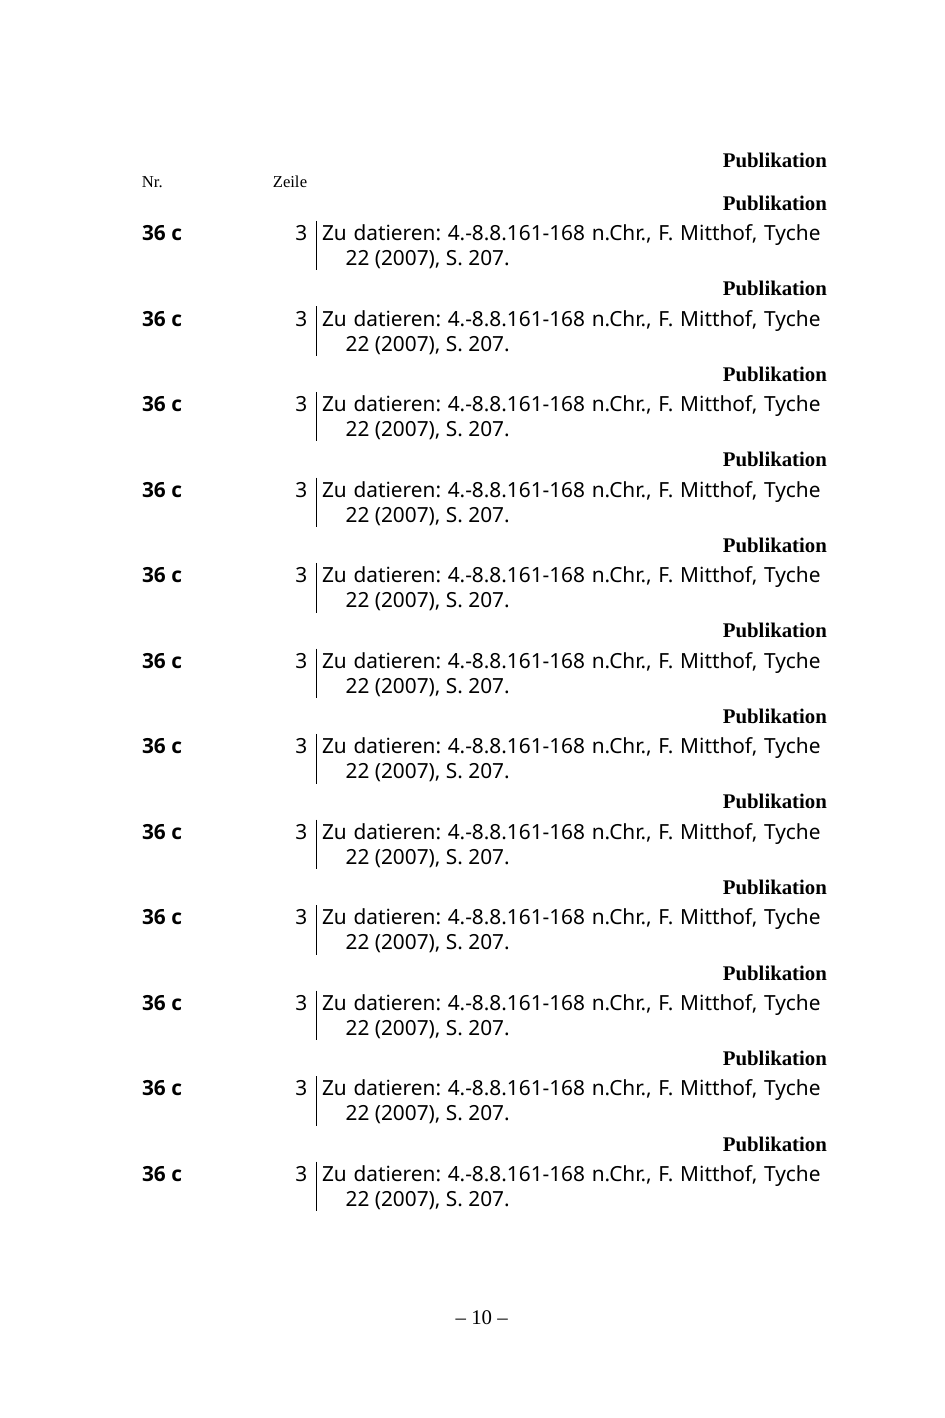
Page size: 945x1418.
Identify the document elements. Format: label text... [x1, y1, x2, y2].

subtitle Publikation [136, 362, 827, 386]
subtitle Publikation [136, 276, 827, 300]
table_header 36 c [136, 1162, 224, 1211]
table_header 3 [224, 392, 316, 441]
subtitle Publikation [136, 618, 827, 642]
table_header 36 c [136, 649, 224, 698]
table_header 36 c [136, 820, 224, 869]
table_header 36 c [136, 392, 224, 441]
table_header 36 c [136, 478, 224, 527]
table_header Zu datieren: 4.-8.8.161-168 n.Chr., F. Mitthof, Tyche 22 (2007), S. 207. [317, 1076, 827, 1126]
table_header Zu datieren: 4.-8.8.161-168 n.Chr., F. Mitthof, Tyche 22 (2007), S. 207. [317, 563, 827, 612]
table_header 3 [224, 563, 316, 612]
table_header Zu datieren: 4.-8.8.161-168 n.Chr., F. Mitthof, Tyche 22 (2007), S. 207. [317, 820, 827, 869]
table_header 36 c [136, 734, 224, 783]
table_header Zu datieren: 4.-8.8.161-168 n.Chr., F. Mitthof, Tyche 22 (2007), S. 207. [317, 991, 827, 1040]
subtitle Publikation [136, 1046, 827, 1070]
table_header 36 c [136, 306, 224, 356]
subtitle Publikation [136, 704, 827, 728]
table_header 36 c [136, 221, 224, 270]
table_header 36 c [136, 905, 224, 954]
table_header Zu datieren: 4.-8.8.161-168 n.Chr., F. Mitthof, Tyche 22 (2007), S. 207. [317, 392, 827, 441]
table_header Zu datieren: 4.-8.8.161-168 n.Chr., F. Mitthof, Tyche 22 (2007), S. 207. [317, 306, 827, 356]
table_header 3 [224, 1076, 316, 1126]
table_header 3 [224, 734, 316, 783]
table_header Zu datieren: 4.-8.8.161-168 n.Chr., F. Mitthof, Tyche 22 (2007), S. 207. [317, 905, 827, 954]
table_header 3 [224, 1162, 316, 1211]
table_header Zu datieren: 4.-8.8.161-168 n.Chr., F. Mitthof, Tyche 22 (2007), S. 207. [317, 221, 827, 270]
table_header 3 [224, 905, 316, 954]
subtitle Publikation [136, 191, 827, 215]
table_header 3 [224, 649, 316, 698]
table_header 3 [224, 478, 316, 527]
table_header 36 c [136, 1076, 224, 1126]
table_header 3 [224, 991, 316, 1040]
subtitle Publikation [136, 789, 827, 813]
table_header 3 [224, 306, 316, 356]
table_header 3 [224, 820, 316, 869]
table_header Zu datieren: 4.-8.8.161-168 n.Chr., F. Mitthof, Tyche 22 (2007), S. 207. [317, 478, 827, 527]
subtitle Publikation [136, 447, 827, 471]
table_header Zu datieren: 4.-8.8.161-168 n.Chr., F. Mitthof, Tyche 22 (2007), S. 207. [317, 1162, 827, 1211]
table_header 3 [224, 221, 316, 270]
subtitle Publikation [136, 1132, 827, 1156]
table_header Zu datieren: 4.-8.8.161-168 n.Chr., F. Mitthof, Tyche 22 (2007), S. 207. [317, 649, 827, 698]
subtitle Publikation [136, 961, 827, 984]
subtitle Publikation [136, 533, 827, 557]
table_header 36 c [136, 991, 224, 1040]
table_header Zu datieren: 4.-8.8.161-168 n.Chr., F. Mitthof, Tyche 22 (2007), S. 207. [317, 734, 827, 783]
table_header 36 c [136, 563, 224, 612]
subtitle Publikation [136, 875, 827, 899]
